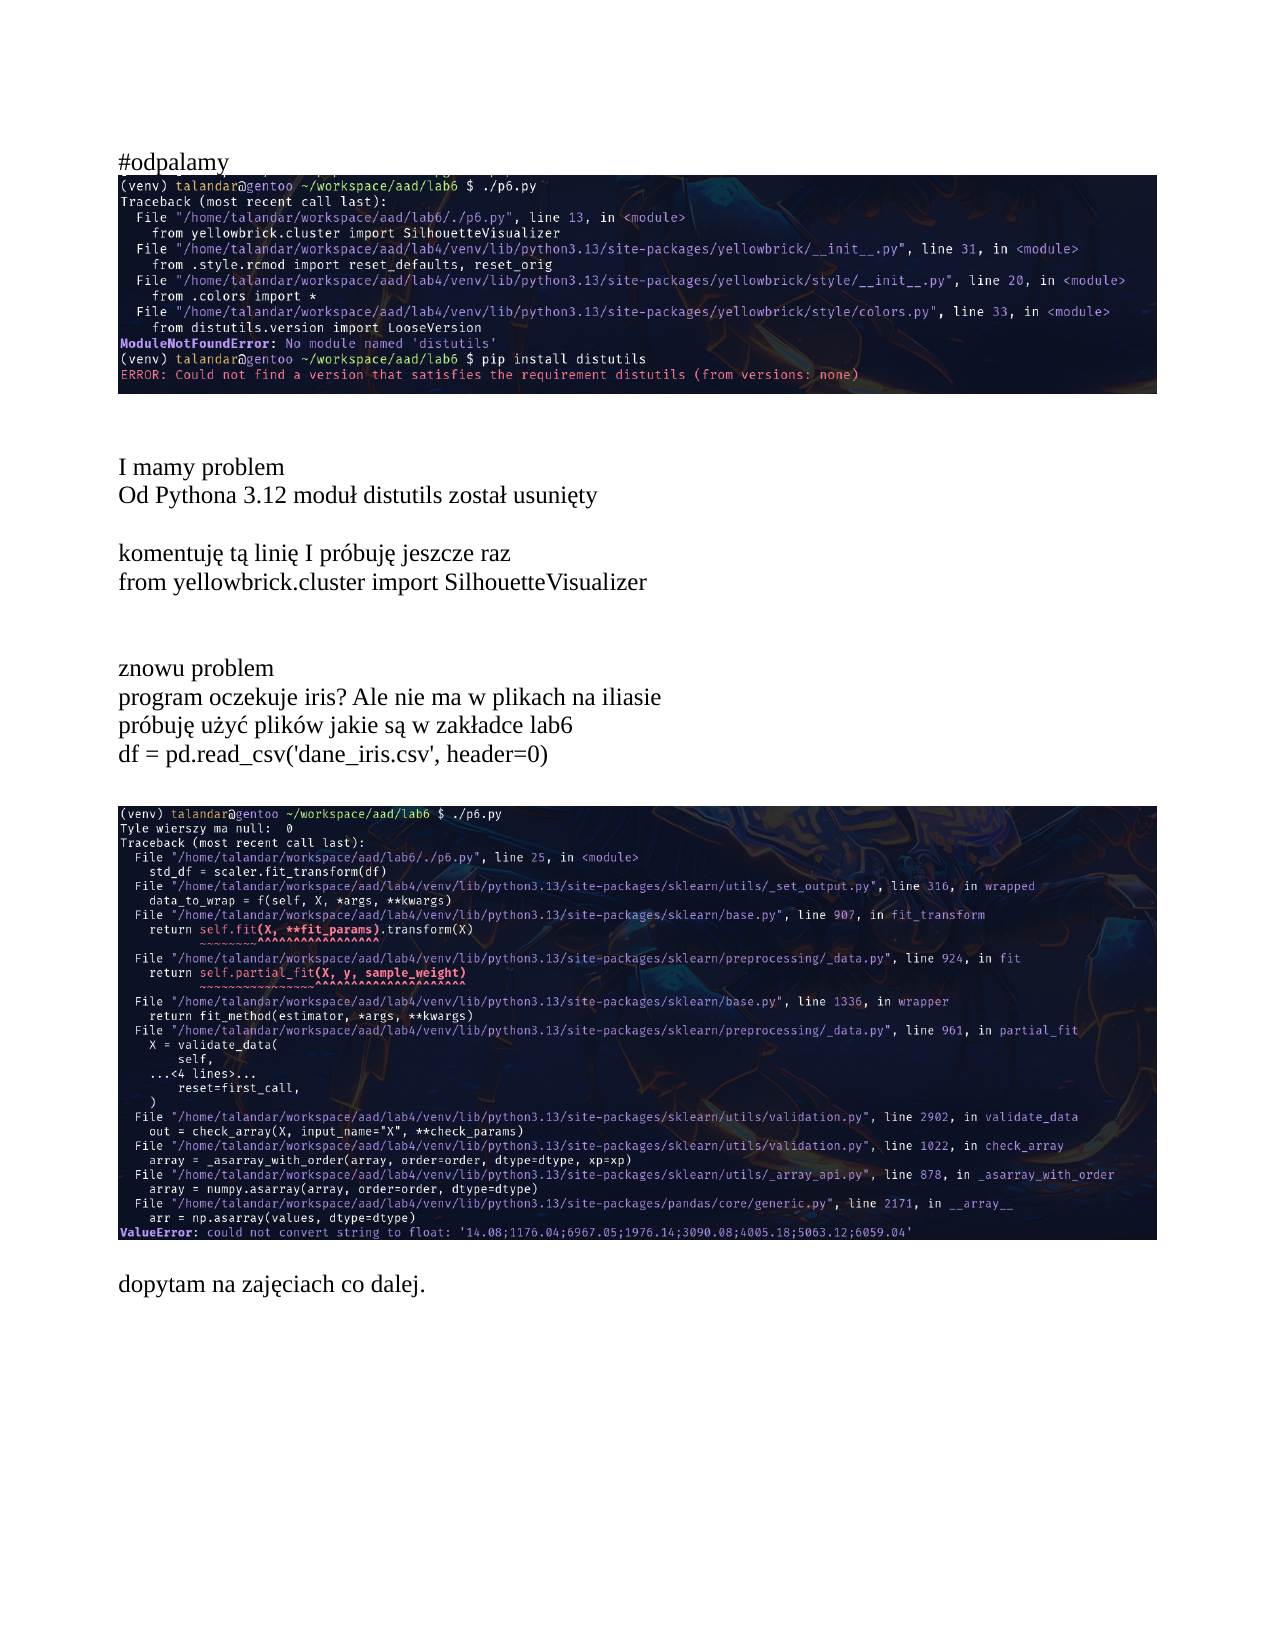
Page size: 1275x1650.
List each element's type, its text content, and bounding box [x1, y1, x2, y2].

picture [118, 806, 1157, 1240]
text #odpalamy [118, 118, 1157, 175]
picture [118, 175, 1157, 394]
text df = pd.read_csv('dane_iris.csv', header=0) [118, 739, 1157, 768]
text dopytam na zajęciach co dalej. [118, 1269, 1157, 1297]
text I mamy problem Od Pythona 3.12 moduł distutils został usunięty komentuję tą linię I próbuję jeszcze raz from yellowbrick.cluster import SilhouetteVisualizer [118, 452, 1157, 595]
text znowu problem program oczekuje iris? Ale nie ma w plikach na iliasie próbuję użyć plików jakie są w zakładce lab6 [118, 653, 1157, 739]
